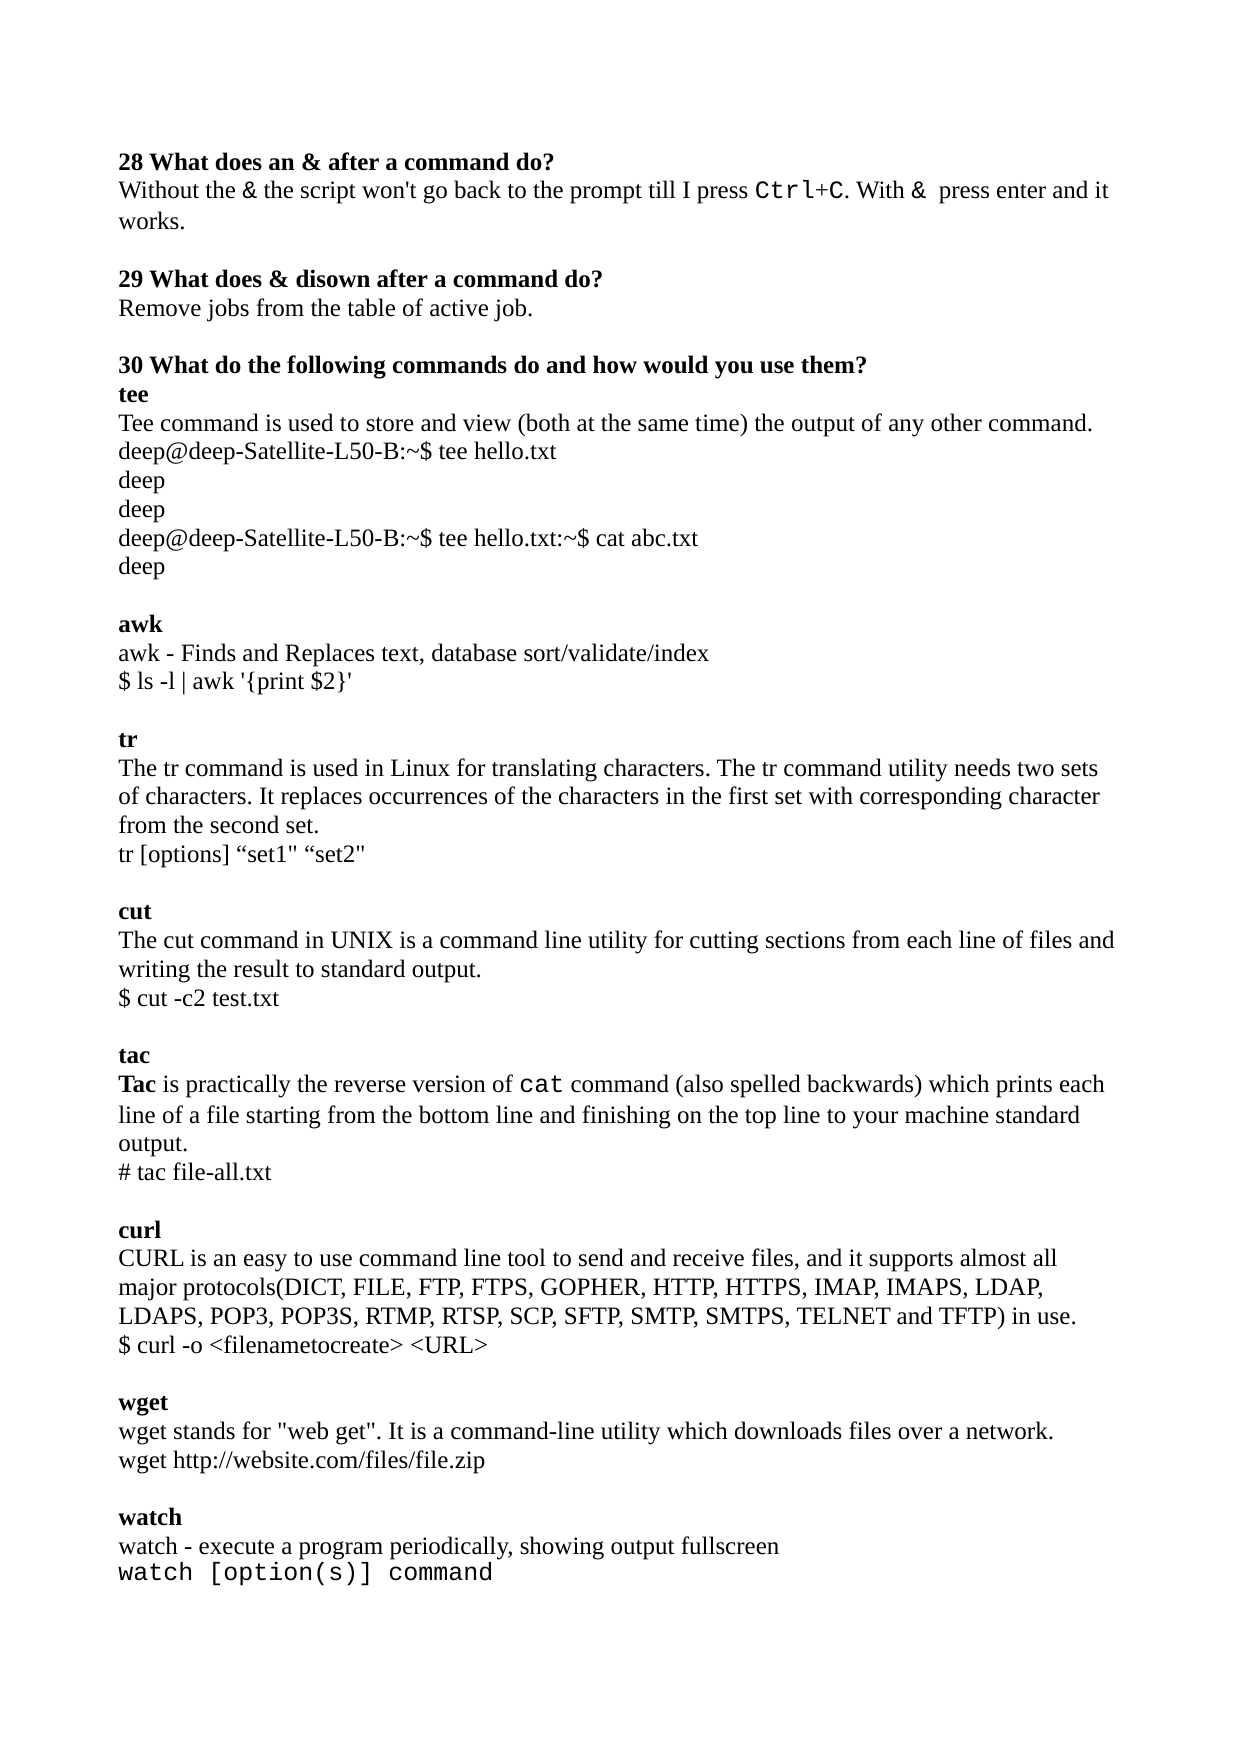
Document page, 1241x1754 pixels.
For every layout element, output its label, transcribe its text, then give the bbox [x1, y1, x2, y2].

text 30 What do the following commands do and how would you use them? [118, 350, 1122, 379]
text deep [118, 465, 1122, 494]
text tr [options] “set1" “set2" [118, 839, 1122, 868]
text tac [118, 1040, 1122, 1069]
text Tac is practically the reverse version of cat command (also spelled backwards) which prints each line of a file starting from the bottom line and finishing on the top line to your machine standard output. [118, 1069, 1122, 1157]
text tr [118, 724, 1122, 753]
text curl [118, 1215, 1122, 1243]
text The cut command in UNIX is a command line utility for cutting sections from each line of files and writing the result to standard output. [118, 925, 1122, 983]
text Tee command is used to store and view (both at the same time) the output of any other command. [118, 408, 1122, 436]
text watch [option(s)] command [118, 1560, 1122, 1588]
text 29 What does & disown after a command do? [118, 264, 1122, 293]
text watch - execute a program periodically, showing output fullscreen [118, 1531, 1122, 1560]
text wget http://website.com/files/file.zip [118, 1445, 1122, 1473]
text tee [118, 379, 1122, 408]
text watch [118, 1502, 1122, 1531]
text $ curl -o <filenametocreate> <URL> [118, 1330, 1122, 1358]
text # tac file-all.txt [118, 1157, 1122, 1186]
text deep [118, 551, 1122, 580]
text The tr command is used in Linux for translating characters. The tr command utility needs two sets of characters. It replaces occurrences of the characters in the first set with corresponding character from the second set. [118, 753, 1122, 839]
text CURL is an easy to use command line tool to send and receive files, and it supports almost all major protocols(DICT, FILE, FTP, FTPS, GOPHER, HTTP, HTTPS, IMAP, IMAPS, LDAP, LDAPS, POP3, POP3S, RTMP, RTSP, SCP, SFTP, SMTP, SMTPS, TELNET and TFTP) in use. [118, 1243, 1122, 1330]
text $ cut -c2 test.txt [118, 983, 1122, 1011]
text wget [118, 1387, 1122, 1416]
text deep [118, 494, 1122, 523]
text $ ls -l | awk '{print $2}' [118, 666, 1122, 695]
text Without the & the script won't go back to the prompt till I press Ctrl+C. With & press enter and it works. [118, 176, 1122, 235]
text Remove jobs from the table of active job. [118, 293, 1122, 321]
text awk - Finds and Replaces text, database sort/validate/index [118, 638, 1122, 666]
text cut [118, 896, 1122, 925]
text deep@deep-Satellite-L50-B:~$ tee hello.txt:~$ cat abc.txt [118, 523, 1122, 551]
text deep@deep-Satellite-L50-B:~$ tee hello.txt [118, 436, 1122, 465]
text 28 What does an & after a command do? [118, 147, 1122, 176]
text wget stands for "web get". It is a command-line utility which downloads files over a network. [118, 1416, 1122, 1445]
text awk [118, 609, 1122, 638]
